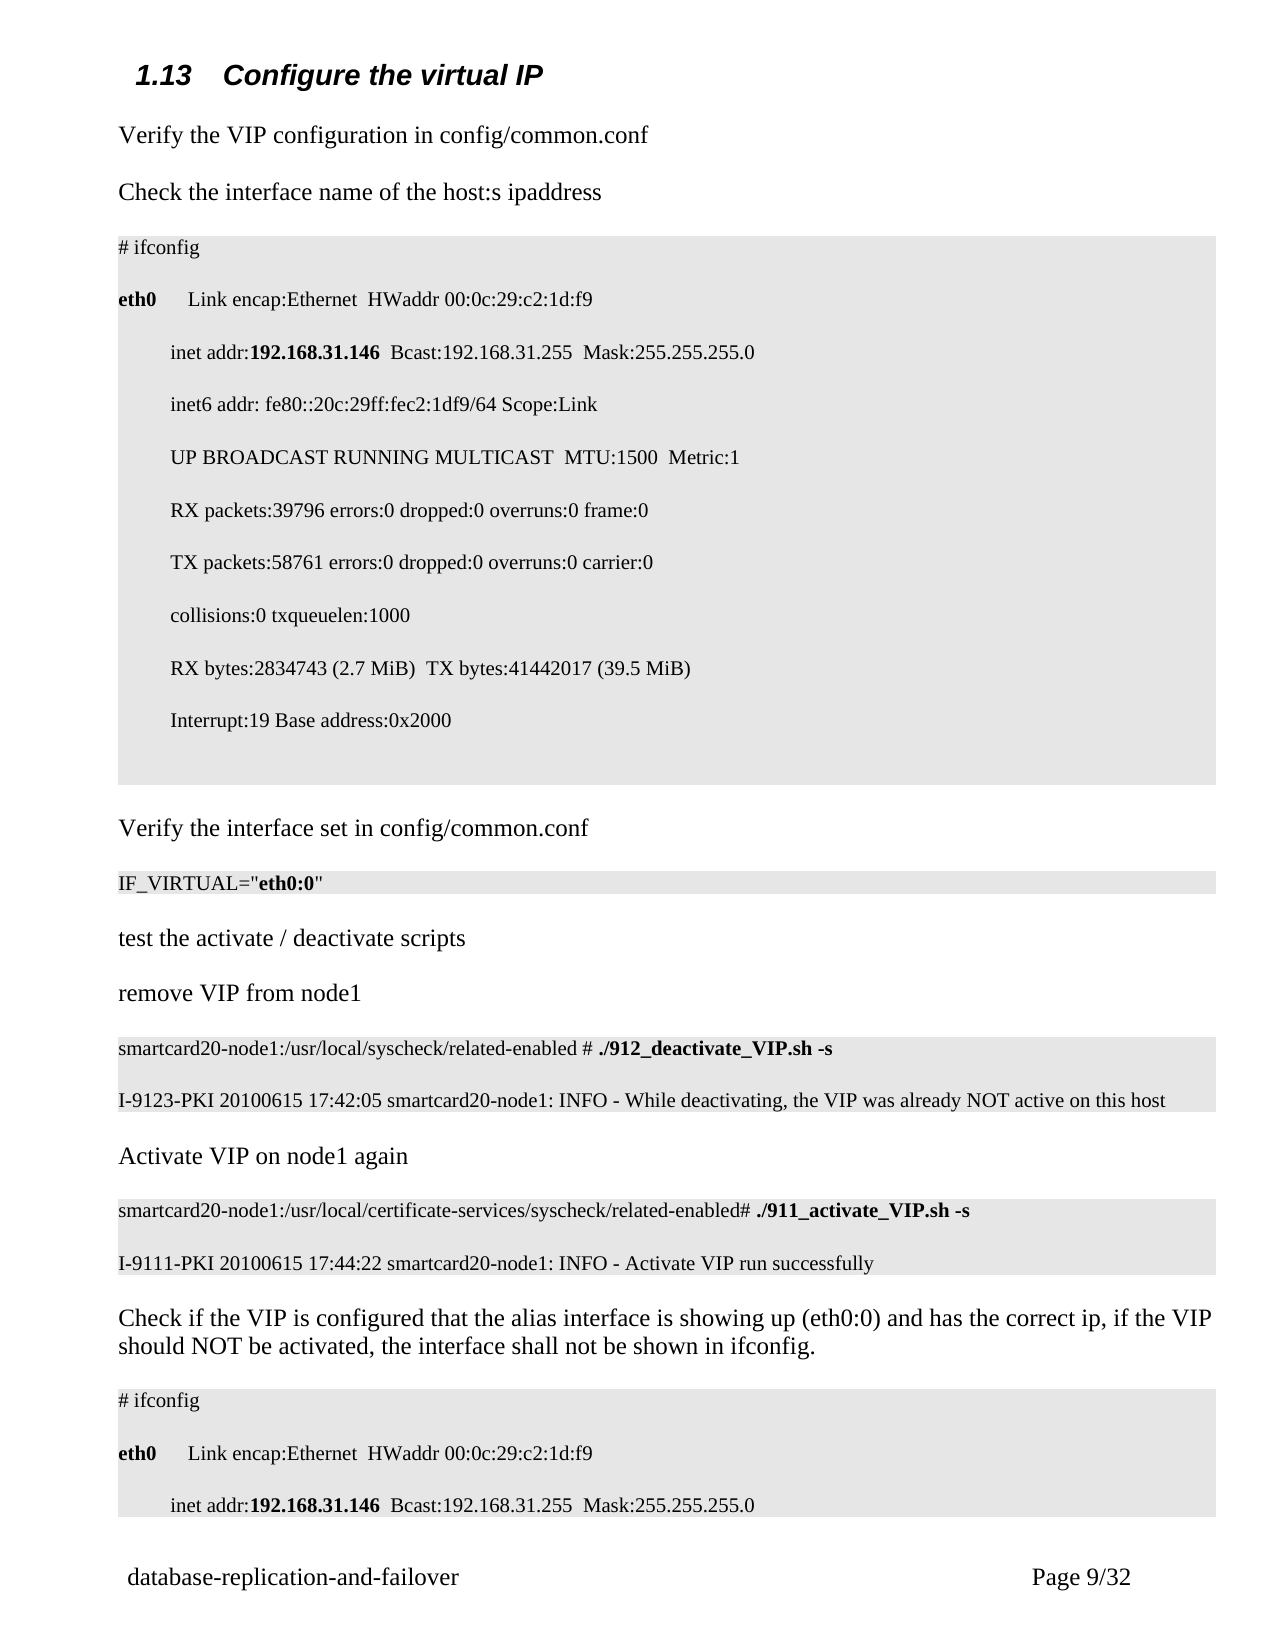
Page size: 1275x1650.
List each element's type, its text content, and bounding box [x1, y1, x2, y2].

text Check if the VIP is configured that the alias interface is showing up (eth0:0) and has the correct ip, if the VIP should NOT be activated, the interface shall not be shown in ifconfig. [118, 1304, 1216, 1359]
text inet addr:192.168.31.146 Bcast:192.168.31.255 Mask:255.255.255.0 [118, 341, 1216, 364]
text Verify the interface set in config/common.conf [118, 814, 1216, 842]
text # ifconfig [118, 236, 1216, 259]
subtitle Configure the virtual IP [127, 59, 1207, 92]
text Interrupt:19 Base address:0x2000 [118, 709, 1216, 732]
text UP BROADCAST RUNNING MULTICAST MTU:1500 Metric:1 [118, 446, 1216, 469]
text I-9111-PKI 20100615 17:44:22 smartcard20-node1: INFO - Activate VIP run successfully [118, 1252, 1216, 1275]
text eth0 Link encap:Ethernet HWaddr 00:0c:29:c2:1d:f9 [118, 1442, 1216, 1465]
text smartcard20-node1:/usr/local/syscheck/related-enabled # ./912_deactivate_VIP.sh -s [118, 1037, 1216, 1060]
text inet6 addr: fe80::20c:29ff:fec2:1df9/64 Scope:Link [118, 393, 1216, 416]
text # ifconfig [118, 1389, 1216, 1412]
text RX packets:39796 errors:0 dropped:0 overruns:0 frame:0 [118, 498, 1216, 522]
text TX packets:58761 errors:0 dropped:0 overruns:0 carrier:0 [118, 551, 1216, 574]
text eth0 Link encap:Ethernet HWaddr 00:0c:29:c2:1d:f9 [118, 288, 1216, 311]
text I-9123-PKI 20100615 17:42:05 smartcard20-node1: INFO - While deactivating, the VIP was already NOT active on this host [118, 1089, 1216, 1112]
text RX bytes:2834743 (2.7 MiB) TX bytes:41442017 (39.5 MiB) [118, 656, 1216, 679]
text Check the interface name of the host:s ipaddress [118, 178, 1216, 206]
text collisions:0 txqueuelen:1000 [118, 604, 1216, 627]
text remove VIP from node1 [118, 979, 1216, 1007]
text inet addr:192.168.31.146 Bcast:192.168.31.255 Mask:255.255.255.0 [118, 1494, 1216, 1517]
text test the activate / deactivate scripts [118, 924, 1216, 952]
text Activate VIP on node1 again [118, 1142, 1216, 1169]
text Verify the VIP configuration in config/common.conf [118, 121, 1216, 149]
text smartcard20-node1:/usr/local/certificate-services/syscheck/related-enabled# ./911_activate_VIP.sh -s [118, 1199, 1216, 1222]
text IF_VIRTUAL="eth0:0" [118, 871, 1216, 894]
